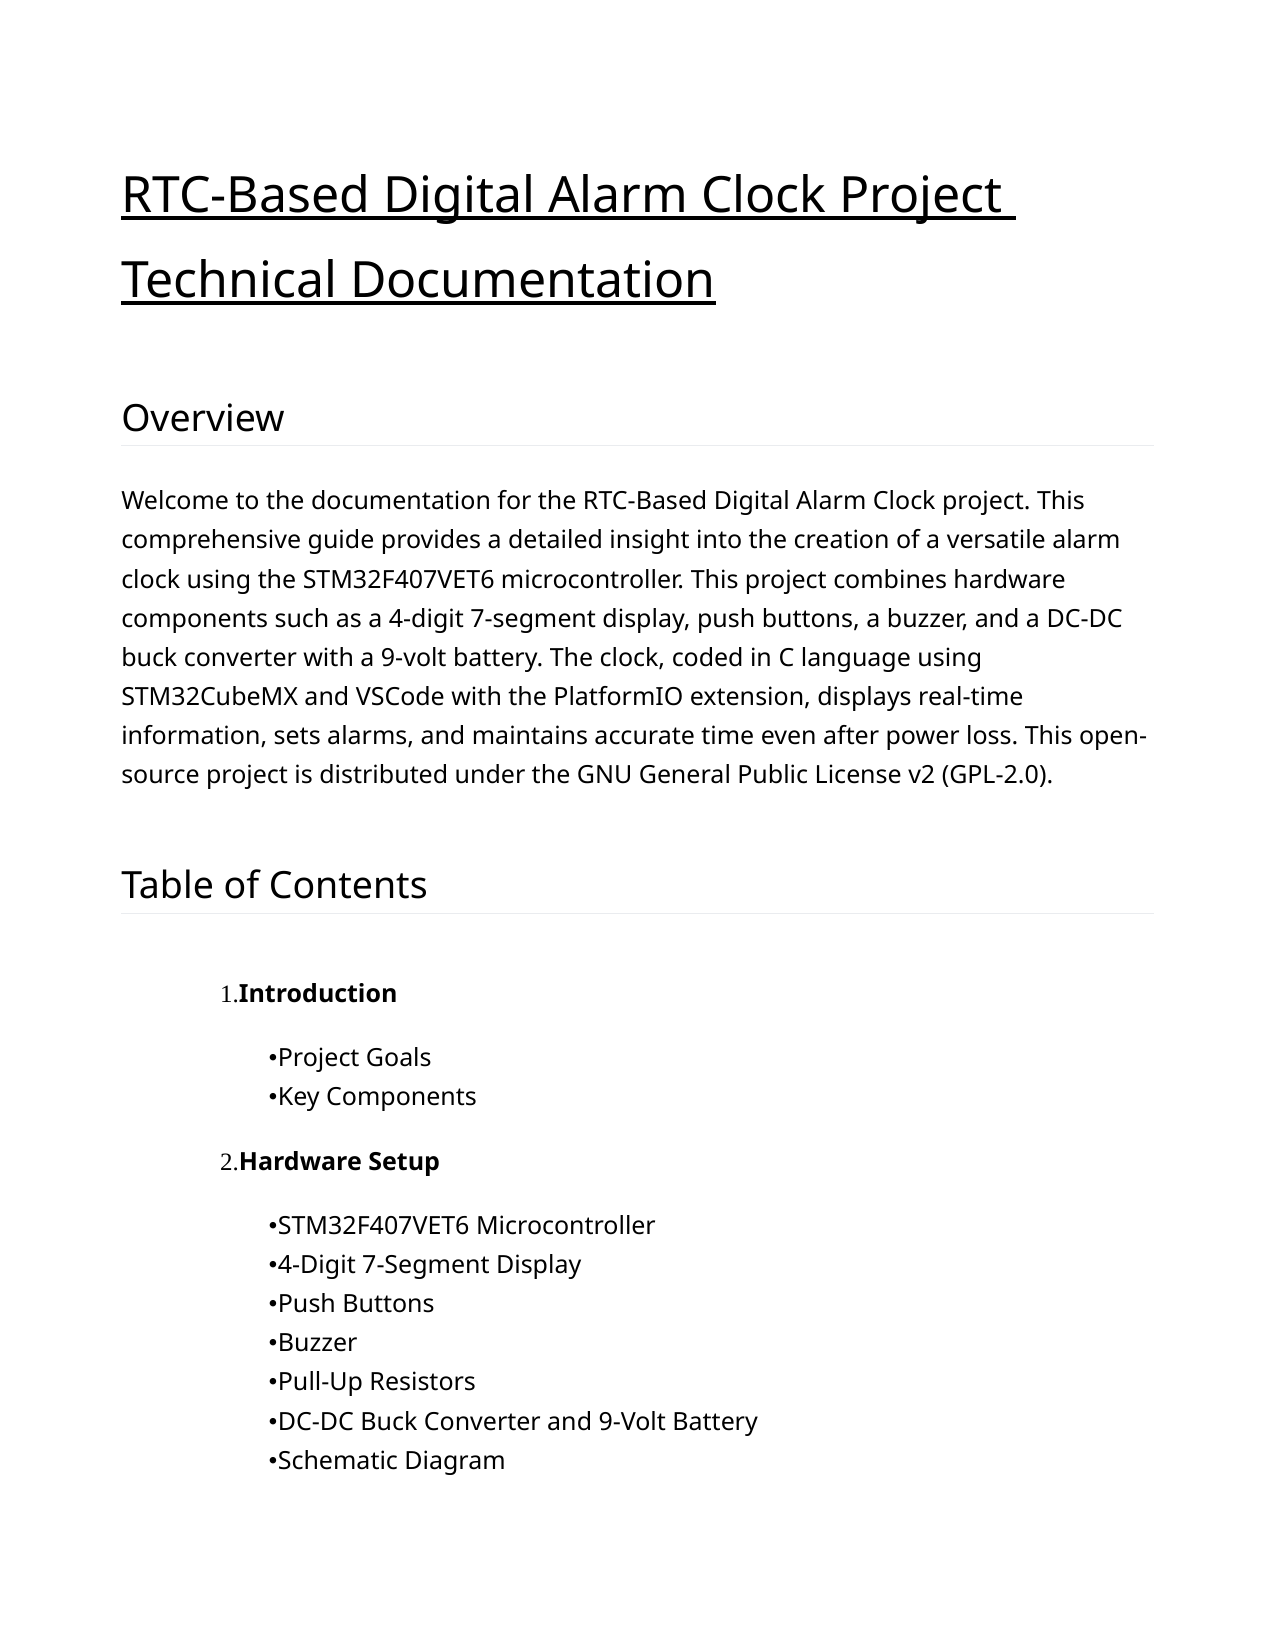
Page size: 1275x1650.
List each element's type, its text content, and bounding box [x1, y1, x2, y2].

list Key Components [121, 1079, 1154, 1113]
list Hardware Setup [146, 1143, 1129, 1177]
subtitle RTC-Based Digital Alarm Clock Project Technical Documentation [121, 158, 1154, 312]
list DC-DC Buck Converter and 9-Volt Battery [121, 1403, 1154, 1437]
list Introduction [146, 976, 1129, 1010]
list Push Buttons [121, 1286, 1154, 1320]
list Buzzer [121, 1325, 1154, 1359]
subtitle Table of Contents [121, 859, 1154, 913]
list Project Goals [121, 1040, 1154, 1074]
subtitle Overview [121, 391, 1154, 445]
list 4-Digit 7-Segment Display [121, 1246, 1154, 1281]
list Schematic Diagram [121, 1442, 1154, 1476]
text Welcome to the documentation for the RTC-Based Digital Alarm Clock project. This comprehensive guide provides a detailed insight into the creation of a versatile alarm clock using the STM32F407VET6 microcontroller. This project combines hardware components such as a 4-digit 7-segment display, push buttons, a buzzer, and a DC-DC buck converter with a 9-volt battery. The clock, coded in C language using STM32CubeMX and VSCode with the PlatformIO extension, displays real-time information, sets alarms, and maintains accurate time even after power loss. This open-source project is distributed under the GNU General Public License v2 (GPL-2.0). [121, 483, 1154, 791]
list STM32F407VET6 Microcontroller [121, 1207, 1154, 1241]
list Pull-Up Resistors [121, 1364, 1154, 1398]
